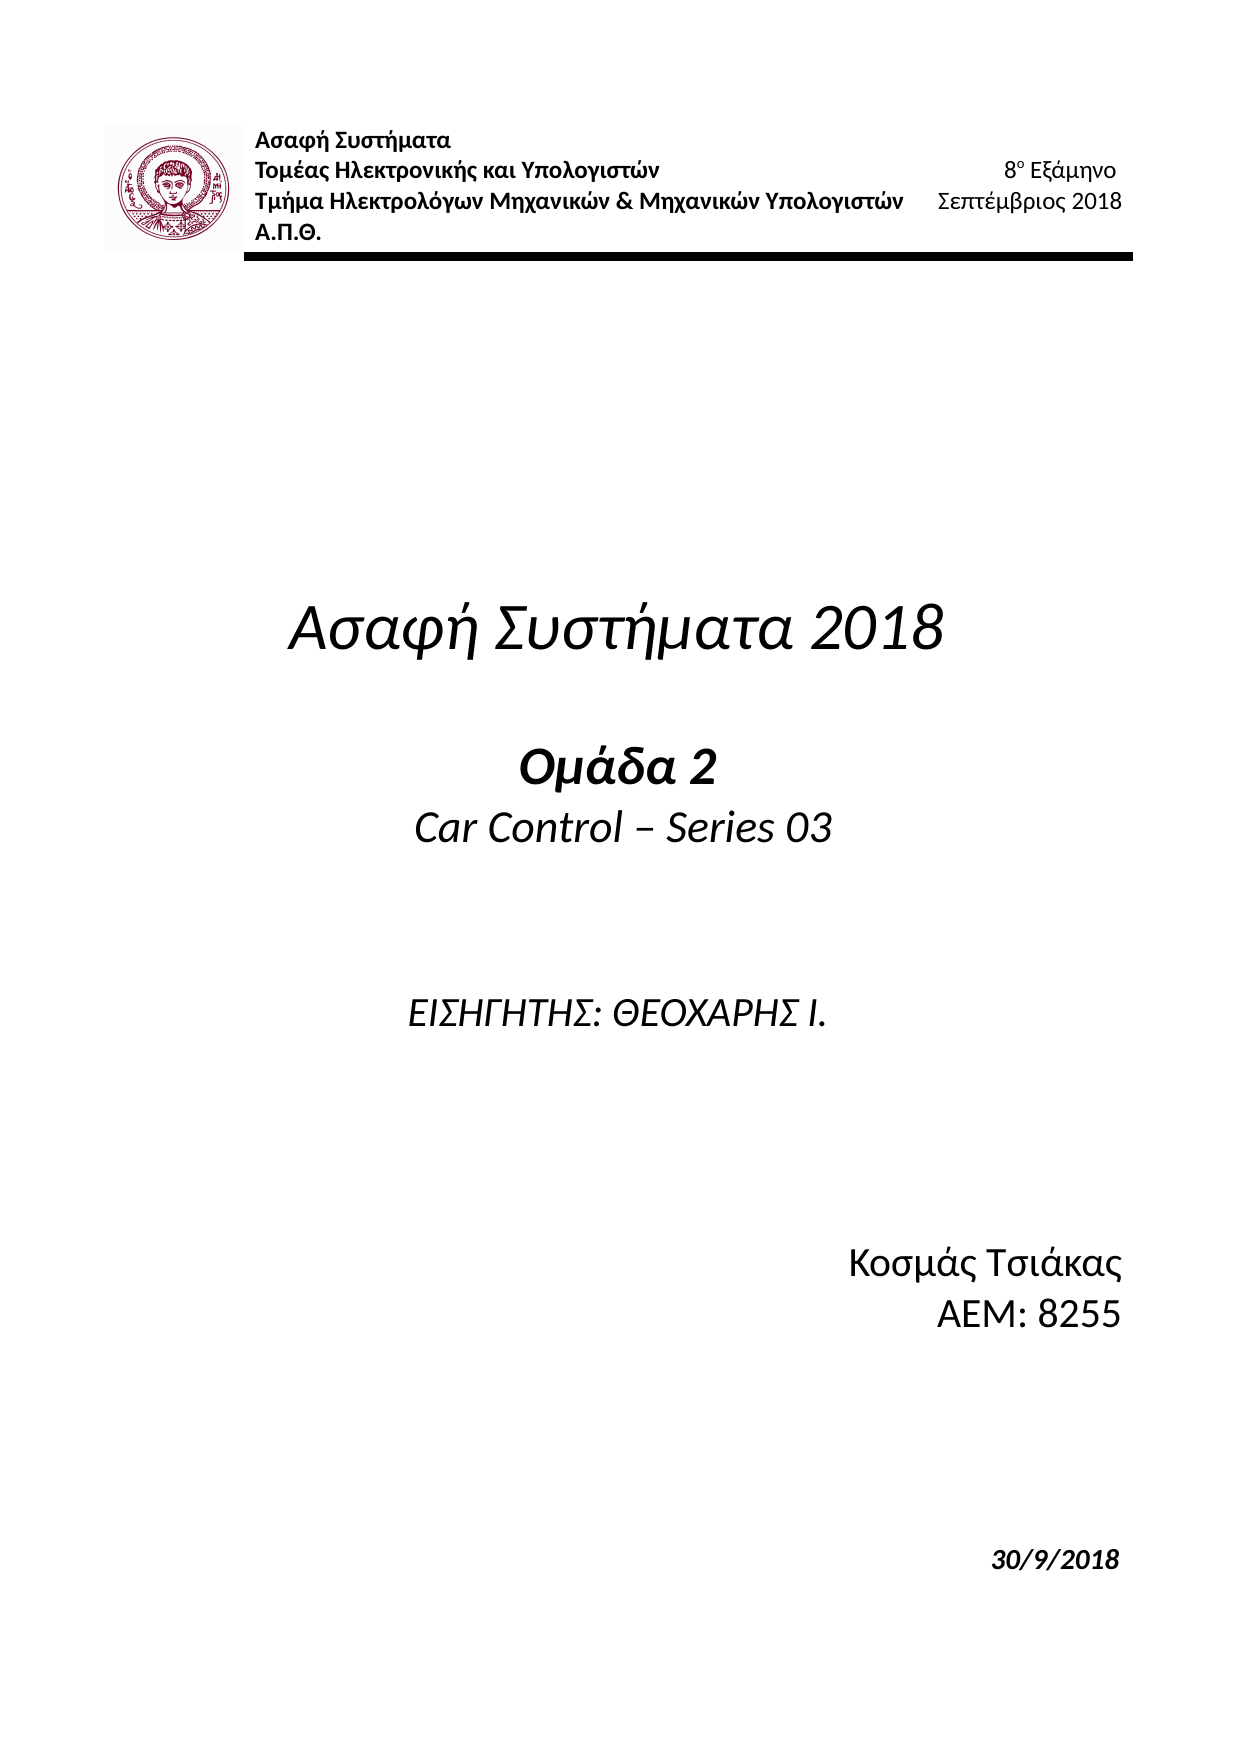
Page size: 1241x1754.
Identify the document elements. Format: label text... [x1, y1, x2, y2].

picture [103, 125, 243, 254]
text ΑΕΜ: 8255 [118, 1287, 1122, 1337]
text 30/9/2018 [118, 1541, 1122, 1576]
text ΕΙΣΗΓΗΤΗΣ: ΘΕΟΧΑΡΗΣ Ι. [118, 986, 1122, 1037]
text Κοσμάς Τσιάκας [118, 1236, 1122, 1287]
text Ασαφή Συστήματα 2018 [118, 584, 1122, 666]
text Car Control – Series 03 [118, 798, 1122, 854]
text Ομάδα 2 [118, 732, 1122, 798]
